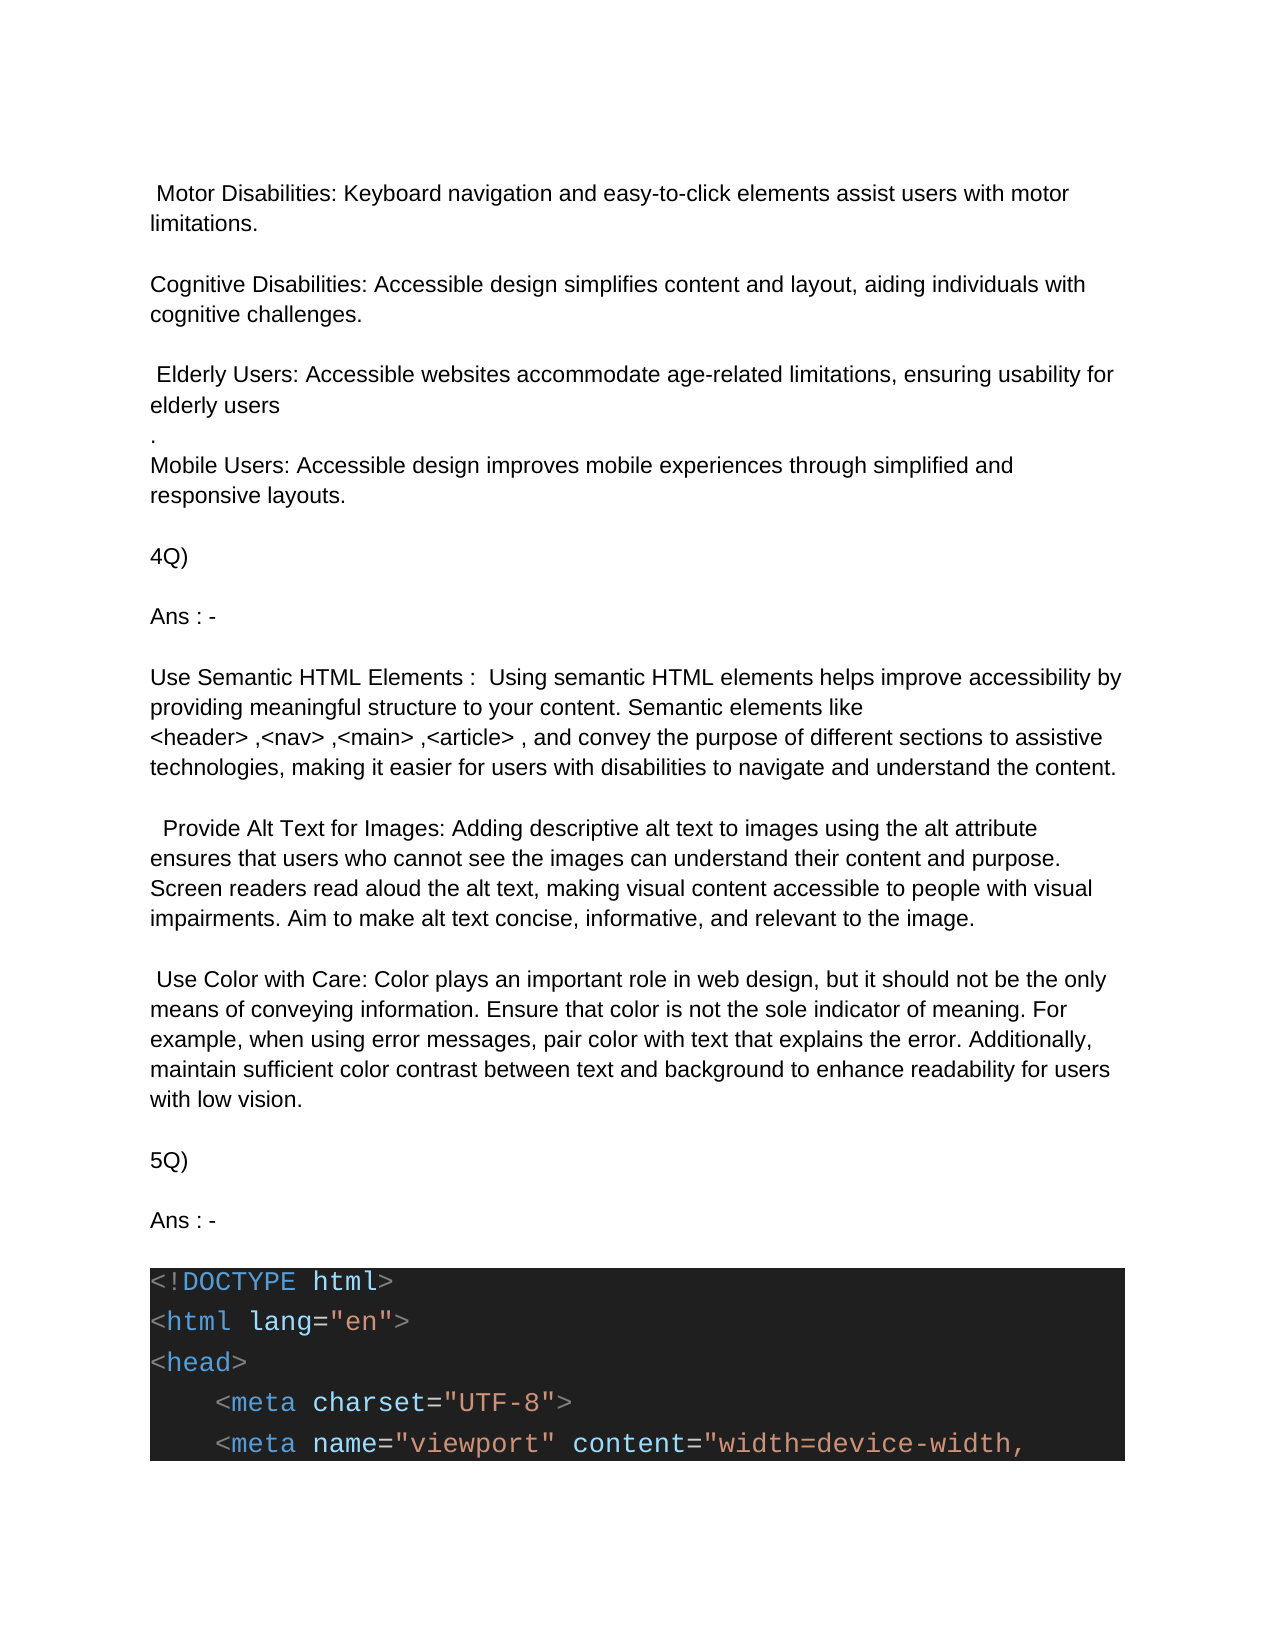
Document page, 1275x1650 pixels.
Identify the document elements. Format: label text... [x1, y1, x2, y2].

text Cognitive Disabilities: Accessible design simplifies content and layout, aiding individuals with cognitive challenges. [150, 271, 1125, 327]
text <meta charset="UTF-8"> [150, 1389, 1125, 1420]
text <head> [150, 1349, 1125, 1379]
text Use Color with Care: Color plays an important role in web design, but it should not be the only means of conveying information. Ensure that color is not the sole indicator of meaning. For example, when using error messages, pair color with text that explains the error. Additionally, maintain sufficient color contrast between text and background to enhance readability for users with low vision. [150, 966, 1125, 1113]
text <!DOCTYPE html> [150, 1268, 1125, 1298]
text <meta name="viewport" content="width=device-width, [150, 1430, 1125, 1461]
text Ans : - [150, 603, 1125, 629]
text Provide Alt Text for Images: Adding descriptive alt text to images using the alt attribute ensures that users who cannot see the images can understand their content and purpose. Screen readers read aloud the alt text, making visual content accessible to people with visual impairments. Aim to make alt text concise, informative, and relevant to the image. [150, 814, 1125, 932]
text Elderly Users: Accessible websites accommodate age-related limitations, ensuring usability for elderly users [150, 361, 1125, 418]
text <html lang="en"> [150, 1308, 1125, 1339]
text Mobile Users: Accessible design improves mobile experiences through simplified and responsive layouts. [150, 452, 1125, 509]
text Ans : - [150, 1207, 1125, 1234]
text . [150, 422, 1125, 448]
text 4Q) [150, 543, 1125, 569]
text Use Semantic HTML Elements : Using semantic HTML elements helps improve accessibility by providing meaningful structure to your content. Semantic elements like <header> ,<nav> ,<main> ,<article> , and convey the purpose of different sections to assistive technologies, making it easier for users with disabilities to navigate and understand the content. [150, 663, 1125, 781]
text Motor Disabilities: Keyboard navigation and easy-to-click elements assist users with motor limitations. [150, 180, 1125, 237]
text 5Q) [150, 1147, 1125, 1173]
